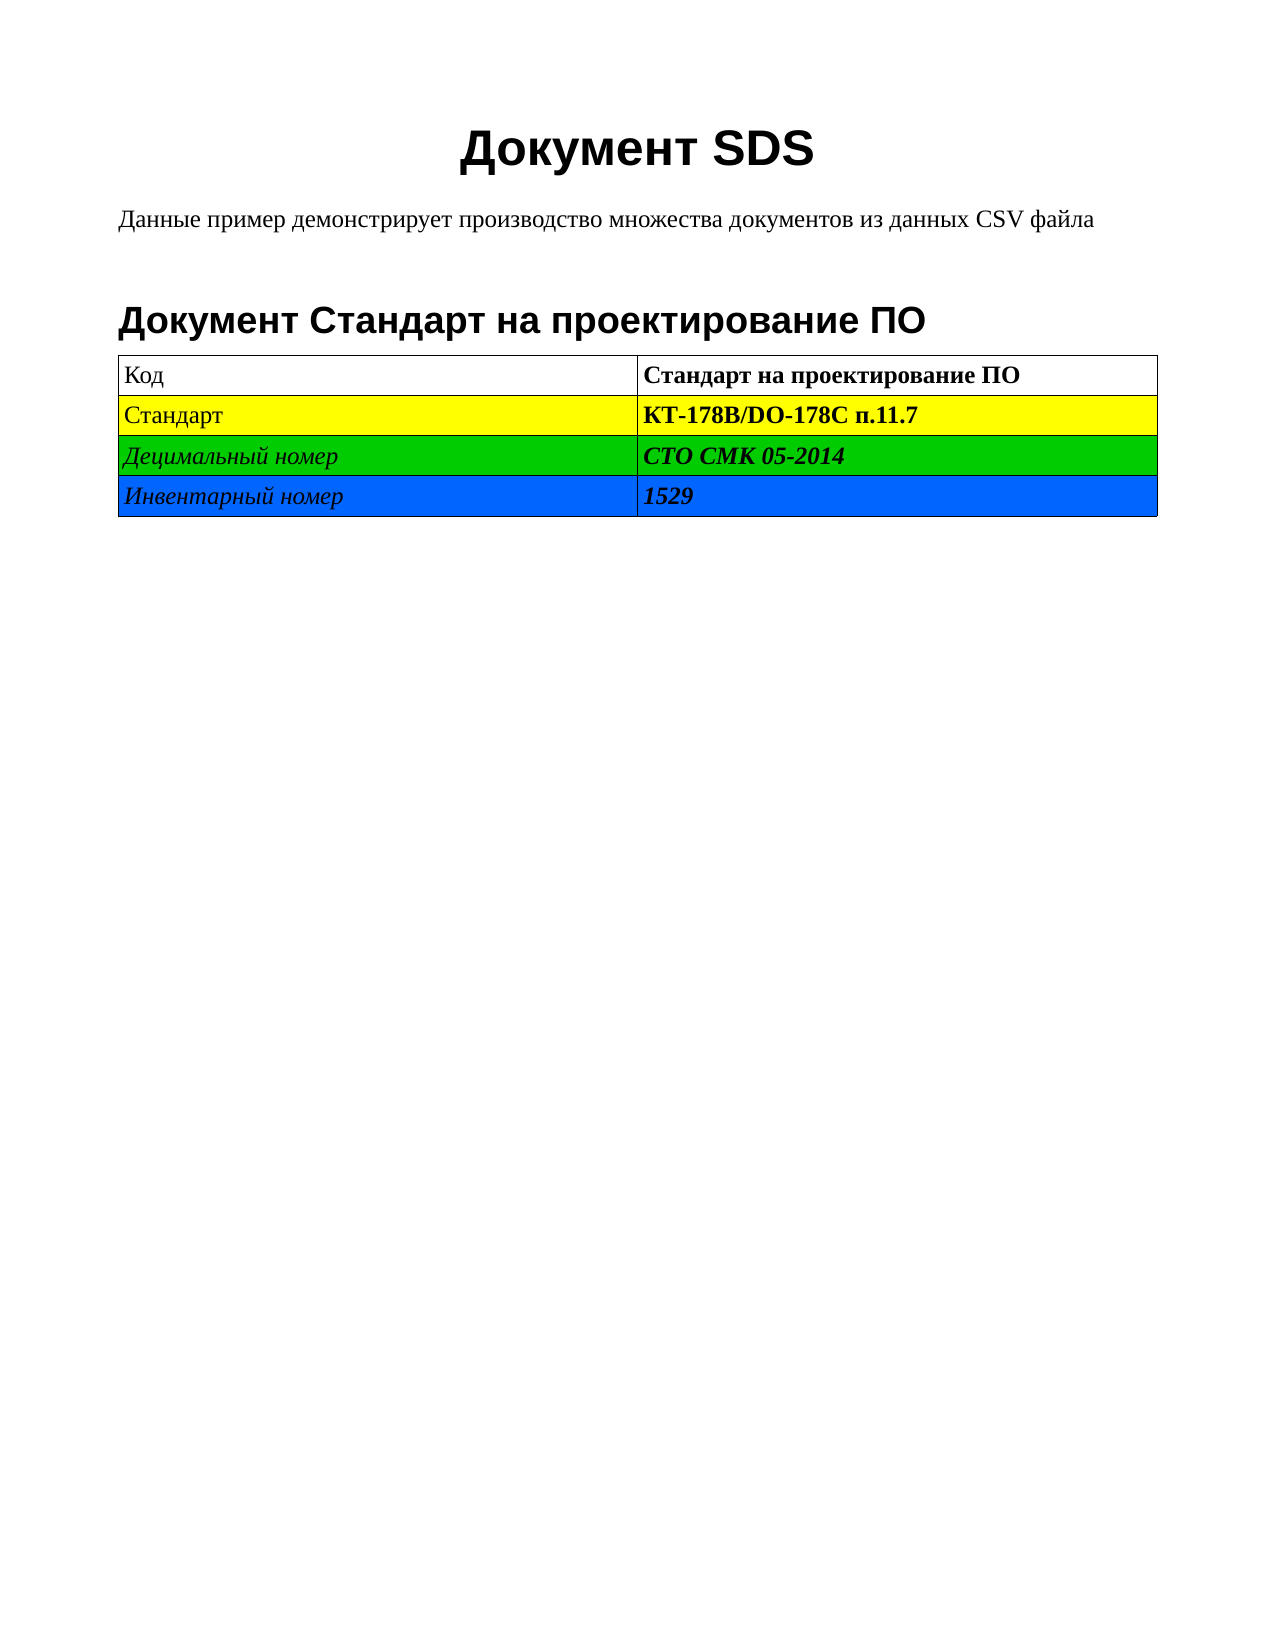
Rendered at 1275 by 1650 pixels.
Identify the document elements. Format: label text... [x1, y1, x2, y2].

table_header Код [119, 356, 637, 395]
table_cell СТО СМК 05-2014 [638, 436, 1157, 475]
table_cell 1529 [638, 476, 1157, 516]
table_cell КТ-178В/DO-178C п.11.7 [638, 396, 1157, 435]
subtitle Документ SDS [118, 118, 1157, 176]
subtitle Документ Стандарт на проектирование ПО [118, 298, 1157, 342]
table_cell Децимальный номер [119, 436, 637, 475]
text Данные пример демонстрирует производство множества документов из данных CSV файла [118, 204, 1157, 233]
table_header Стандарт на проектирование ПО [638, 356, 1157, 395]
table_cell Стандарт [119, 396, 637, 435]
table_cell Инвентарный номер [119, 476, 637, 516]
